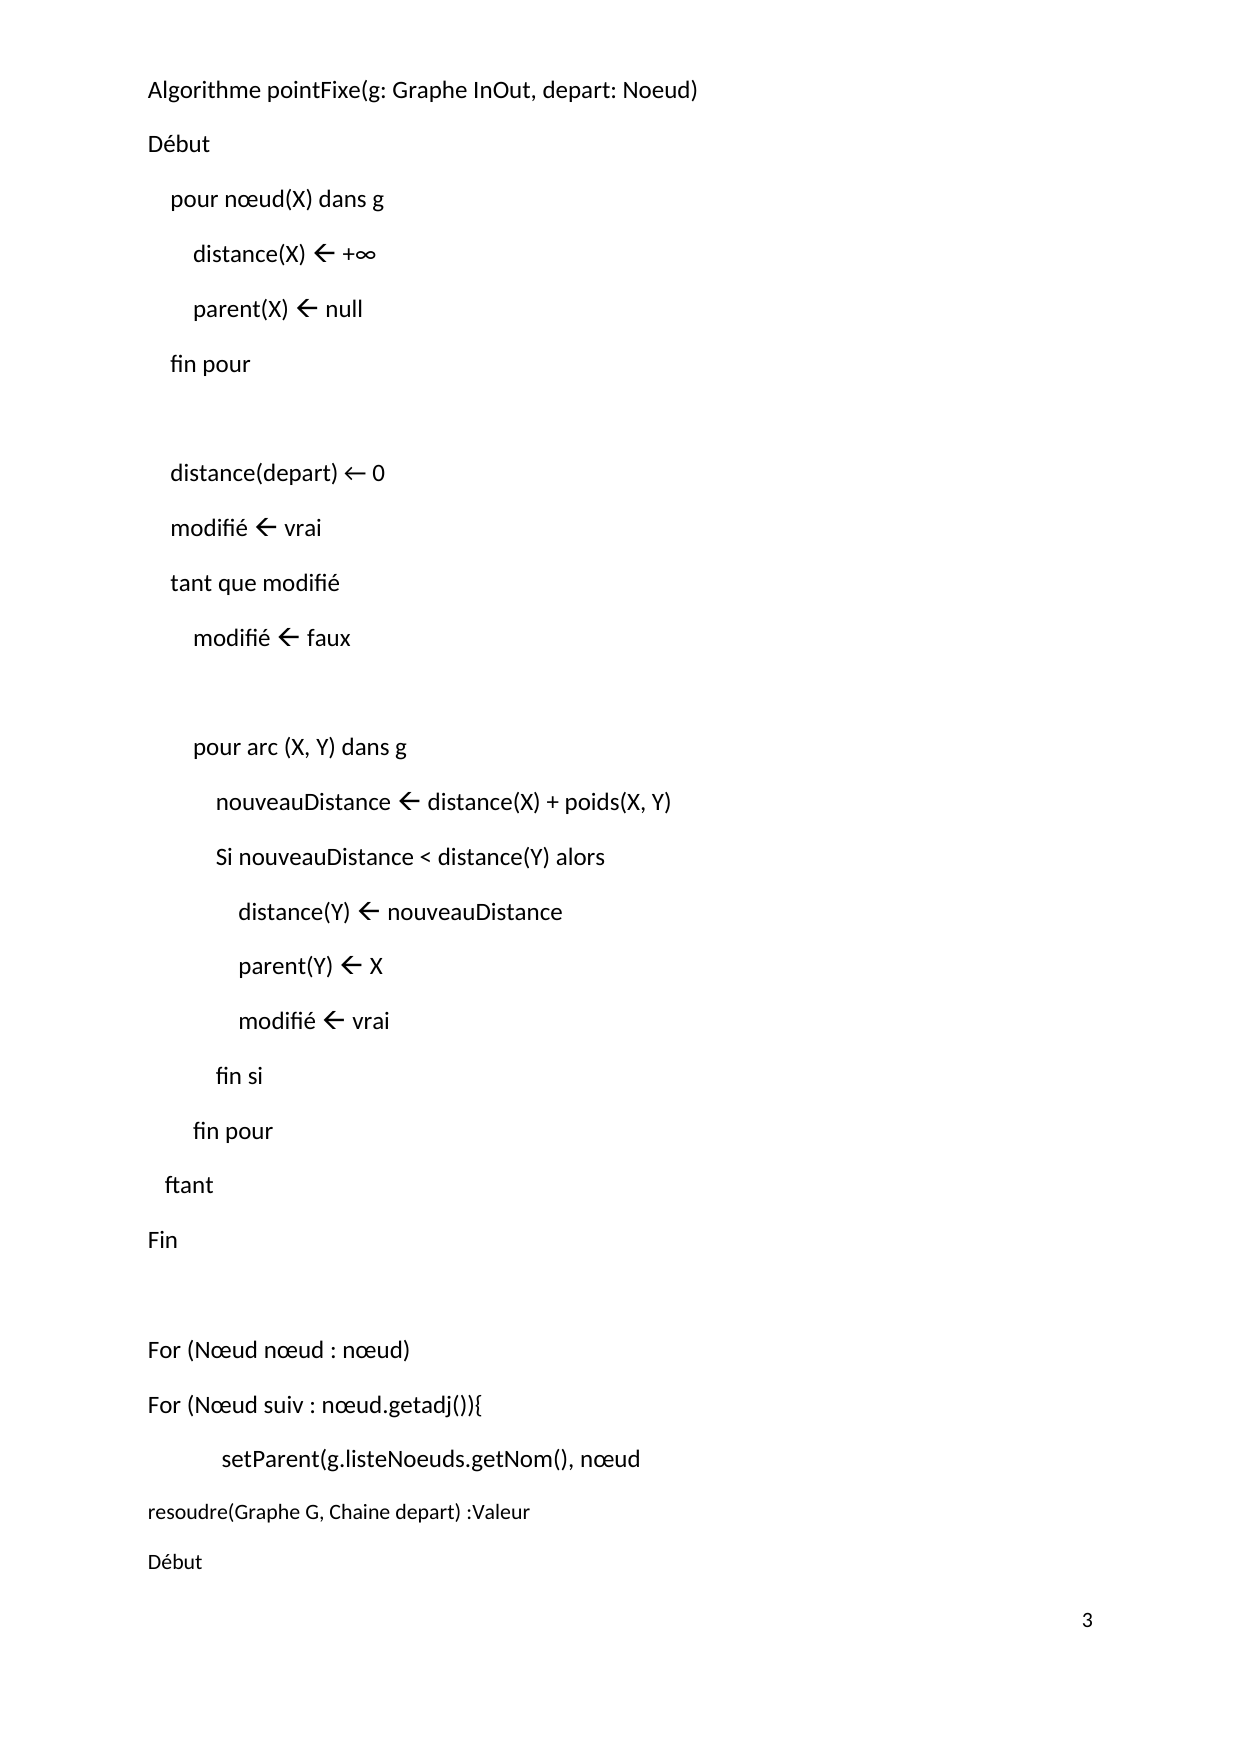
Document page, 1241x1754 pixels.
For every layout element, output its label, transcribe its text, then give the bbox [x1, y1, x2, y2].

text Si nouveauDistance < distance(Y) alors [148, 841, 1093, 871]
text fin pour [148, 1115, 1093, 1145]
text pour arc (X, Y) dans g [148, 731, 1093, 762]
text parent(Y)  X [148, 950, 1093, 981]
text ftant [148, 1169, 1093, 1200]
text modifié  faux [148, 622, 1093, 652]
text Début [148, 1548, 1093, 1575]
text parent(X)  null [148, 293, 1093, 323]
text distance(Y)  nouveauDistance [148, 896, 1093, 926]
text fin pour [148, 348, 1093, 378]
text Début [148, 128, 1093, 159]
text Algorithme pointFixe(g: Graphe InOut, depart: Noeud) [148, 74, 1093, 104]
text nouveauDistance  distance(X) + poids(X, Y) [148, 786, 1093, 817]
text For (Nœud nœud : nœud) [148, 1334, 1093, 1364]
text distance(depart) ← 0 [148, 457, 1093, 488]
text setParent(g.listeNoeuds.getNom(), nœud [148, 1443, 1093, 1474]
text tant que modifié [148, 567, 1093, 597]
text fin si [148, 1060, 1093, 1091]
text pour nœud(X) dans g [148, 183, 1093, 214]
text modifié  vrai [148, 512, 1093, 543]
text resoudre(Graphe G, Chaine depart) :Valeur [148, 1498, 1093, 1525]
text For (Nœud suiv : nœud.getadj()){ [148, 1389, 1093, 1419]
text Fin [148, 1224, 1093, 1255]
text modifié  vrai [148, 1005, 1093, 1036]
text distance(X)  +∞ [148, 238, 1093, 269]
